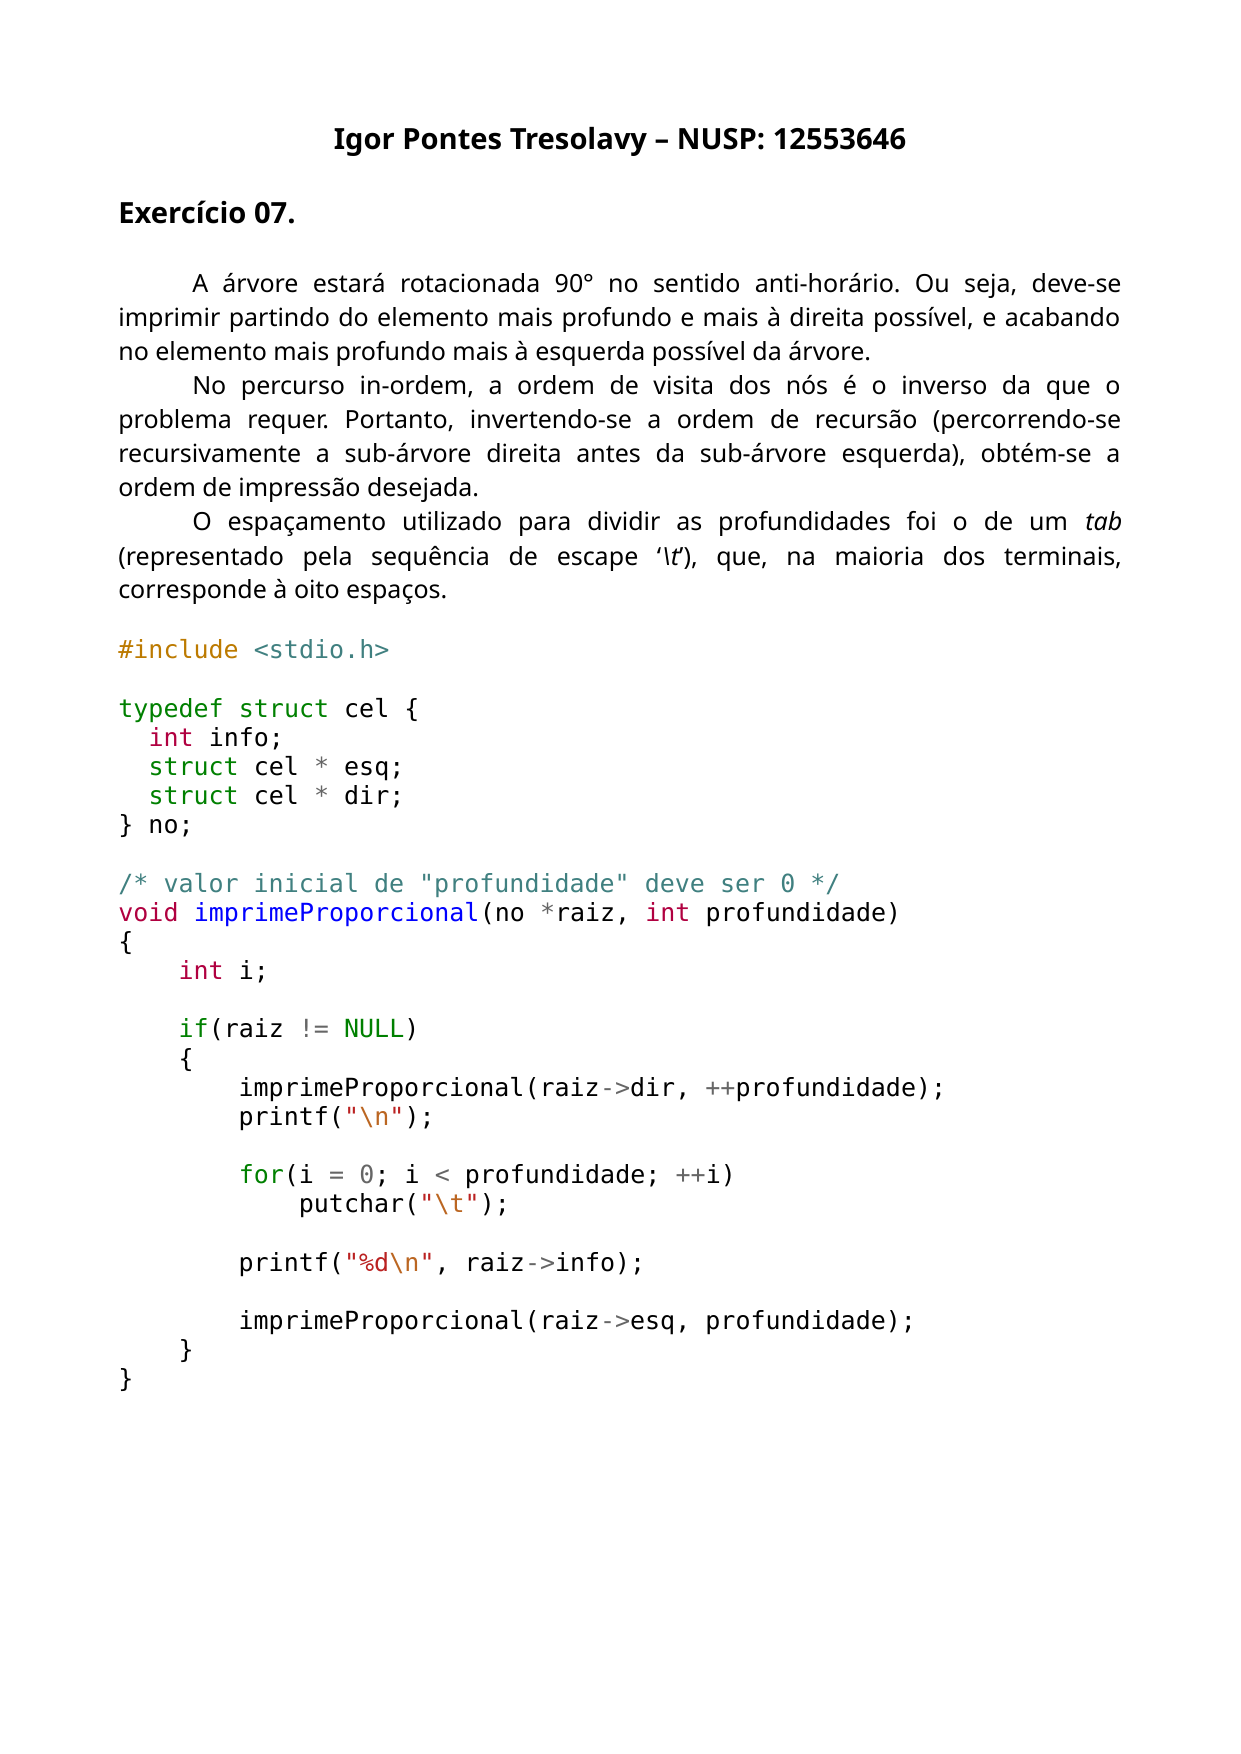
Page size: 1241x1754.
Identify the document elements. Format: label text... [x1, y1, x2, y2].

text A árvore estará rotacionada 90° no sentido anti-horário. Ou seja, deve-se imprimir partindo do elemento mais profundo e mais à direita possível, e acabando no elemento mais profundo mais à esquerda possível da árvore. [118, 266, 1122, 368]
text O espaçamento utilizado para dividir as profundidades foi o de um tab (representado pela sequência de escape ‘\t’), que, na maioria dos terminais, corresponde à oito espaços. [118, 504, 1122, 606]
text Igor Pontes Tresolavy – NUSP: 12553646 [118, 118, 1122, 158]
text struct cel * dir; [118, 781, 1122, 810]
text printf("%d\n", raiz->info); [118, 1248, 1122, 1277]
text struct cel * esq; [118, 752, 1122, 781]
text } no; [118, 810, 1122, 839]
text putchar("\t"); [118, 1189, 1122, 1219]
text int i; [118, 956, 1122, 985]
text } [118, 1335, 1122, 1364]
text } [118, 1364, 1122, 1394]
text if(raiz != NULL) [118, 1014, 1122, 1044]
text No percurso in-ordem, a ordem de visita dos nós é o inverso da que o problema requer. Portanto, invertendo-se a ordem de recursão (percorrendo-se recursivamente a sub-árvore direita antes da sub-árvore esquerda), obtém-se a ordem de impressão desejada. [118, 368, 1122, 504]
text int info; [118, 723, 1122, 752]
text typedef struct cel { [118, 694, 1122, 723]
text Exercício 07. [118, 192, 1122, 232]
text for(i = 0; i < profundidade; ++i) [118, 1160, 1122, 1189]
text #include <stdio.h> [118, 635, 1122, 664]
text { [118, 1044, 1122, 1073]
text /* valor inicial de "profundidade" deve ser 0 */ [118, 869, 1122, 898]
text imprimeProporcional(raiz->esq, profundidade); [118, 1306, 1122, 1335]
text printf("\n"); [118, 1102, 1122, 1131]
text void imprimeProporcional(no *raiz, int profundidade) [118, 898, 1122, 927]
text { [118, 927, 1122, 956]
text imprimeProporcional(raiz->dir, ++profundidade); [118, 1073, 1122, 1102]
